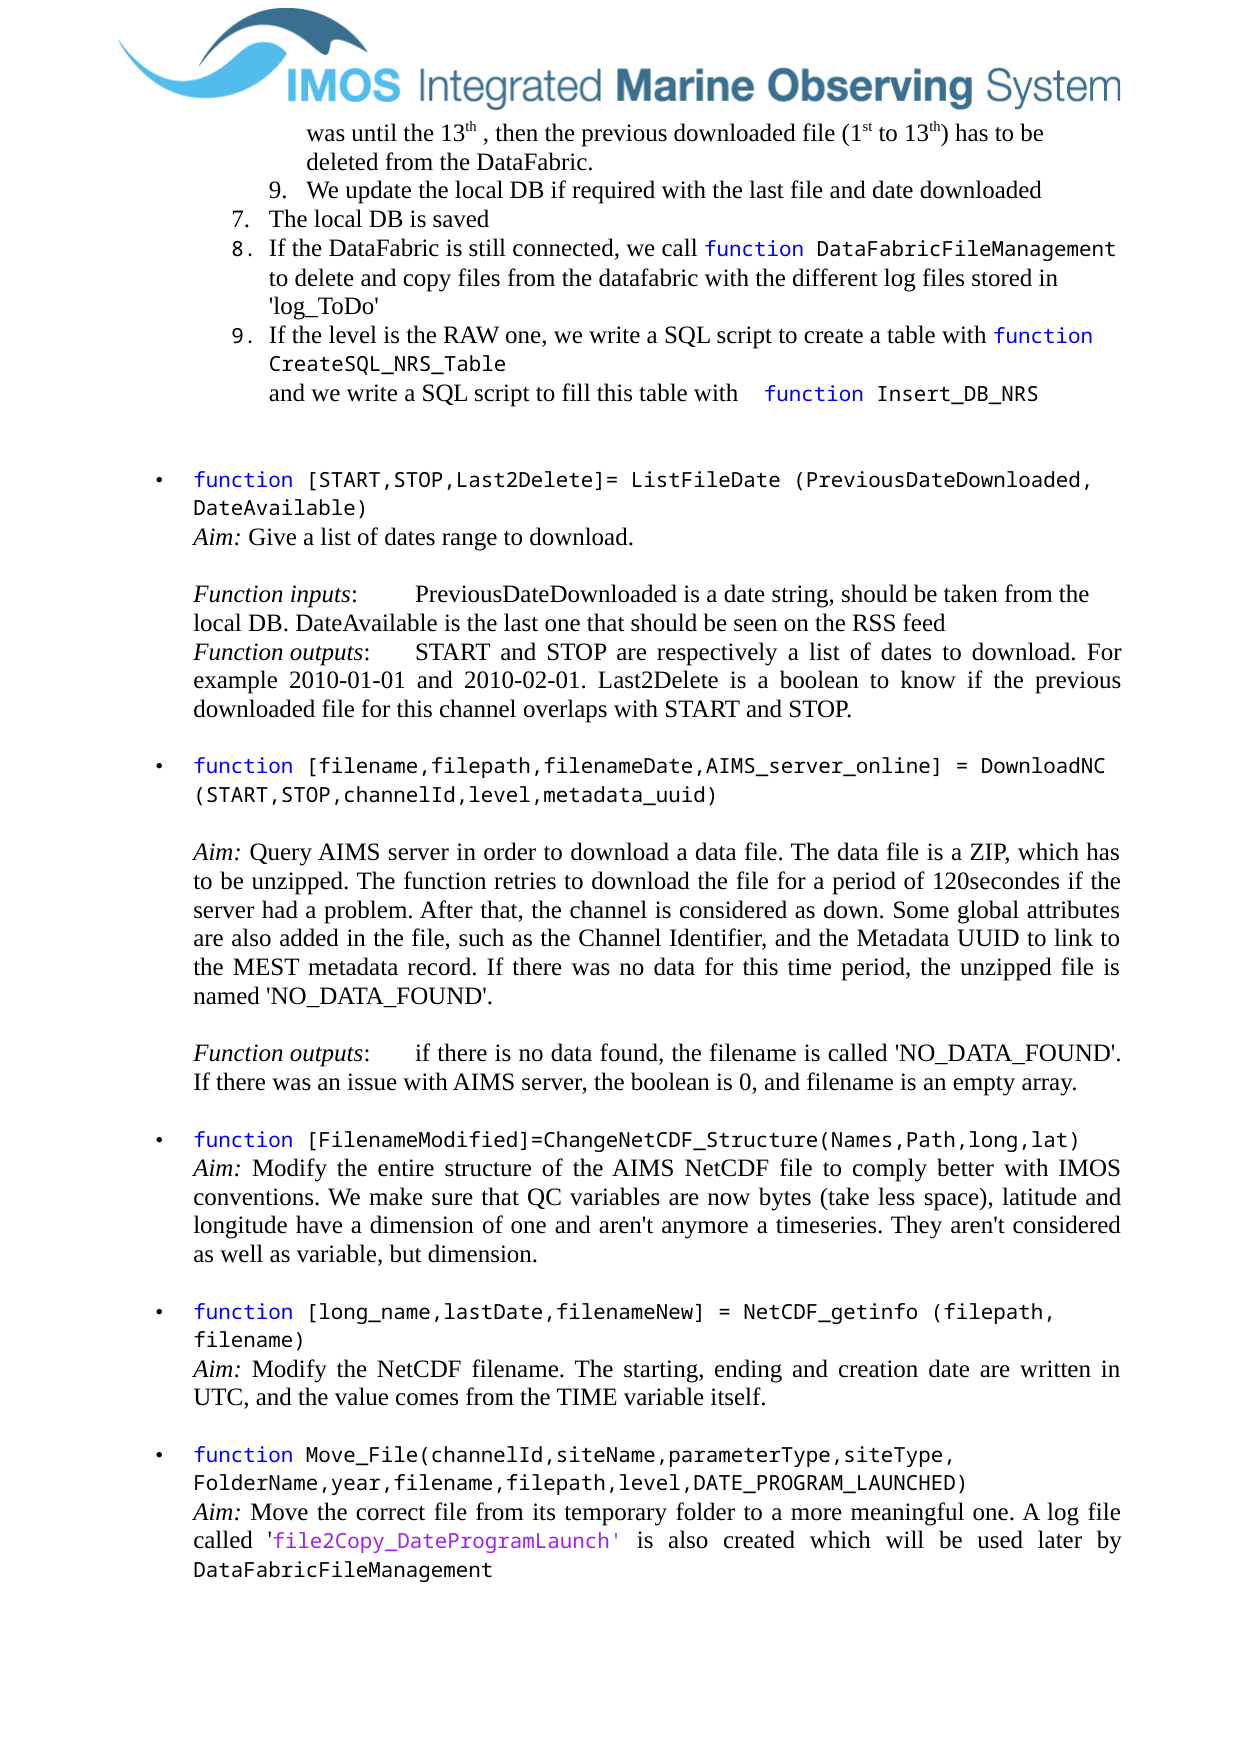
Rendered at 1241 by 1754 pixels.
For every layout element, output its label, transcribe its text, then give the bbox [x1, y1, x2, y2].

list was until the 13th , then the previous downloaded file (1st to 13th) has to be deleted from the DataFabric. [269, 118, 1122, 176]
list Aim: Give a list of dates range to download. [156, 522, 1122, 550]
list If the level is the RAW one, we write a SQL script to create a table with function CreateSQL_NRS_Table [231, 320, 1122, 378]
list function [filename,filepath,filenameDate,AIMS_server_online] = DownloadNC (START,STOP,channelId,level,metadata_uuid) [156, 752, 1122, 808]
list If the DataFabric is still connected, we call function DataFabricFileManagement [231, 233, 1122, 263]
list Aim: Modify the NetCDF filename. The starting, ending and creation date are written in UTC, and the value comes from the TIME variable itself. [156, 1354, 1122, 1411]
list Aim: Move the correct file from its temporary folder to a more meaningful one. A log file called 'file2Copy_DateProgramLaunch' is also created which will be used later by DataFabricFileManagement [156, 1497, 1122, 1583]
list Function outputs: START and STOP are respectively a list of dates to download. For example 2010-01-01 and 2010-02-01. Last2Delete is a boolean to know if the previous downloaded file for this channel overlaps with START and STOP. [156, 637, 1122, 723]
list We update the local DB if required with the last file and date downloaded [269, 176, 1122, 204]
list Function inputs: PreviousDateDownloaded is a date string, should be taken from the local DB. DateAvailable is the last one that should be seen on the RSS feed [156, 579, 1122, 637]
list Function outputs: if there is no data found, the filename is called 'NO_DATA_FOUND'. If there was an issue with AIMS server, the boolean is 0, and filename is an empty array. [156, 1038, 1122, 1096]
list Aim: Modify the entire structure of the AIMS NetCDF file to comply better with IMOS conventions. We make sure that QC variables are now bytes (take less space), latitude and longitude have a dimension of one and aren't anymore a timeseries. They aren't considered as well as variable, but dimension. [156, 1153, 1122, 1268]
list function [FilenameModified]=ChangeNetCDF_Structure(Names,Path,long,lat) [156, 1125, 1122, 1153]
list function [START,STOP,Last2Delete]= ListFileDate (PreviousDateDownloaded, DateAvailable) [156, 465, 1122, 522]
picture [118, 8, 1121, 110]
list function Move_File(channelId,siteName,parameterType,siteType, FolderName,year,filename,filepath,level,DATE_PROGRAM_LAUNCHED) [156, 1440, 1122, 1497]
list and we write a SQL script to fill this table with function Insert_DB_NRS [231, 378, 1122, 407]
list Aim: Query AIMS server in order to download a data file. The data file is a ZIP, which has to be unzipped. The function retries to download the file for a period of 120secondes if the server had a problem. After that, the channel is considered as down. Some global attributes are also added in the file, such as the Channel Identifier, and the Metadata UUID to link to the MEST metadata record. If there was no data for this time period, the unzipped file is named 'NO_DATA_FOUND'. [156, 837, 1122, 1010]
list function [long_name,lastDate,filenameNew] = NetCDF_getinfo (filepath, filename) [156, 1297, 1122, 1354]
list to delete and copy files from the datafabric with the different log files stored in 'log_ToDo' [231, 263, 1122, 320]
list The local DB is saved [231, 204, 1122, 233]
